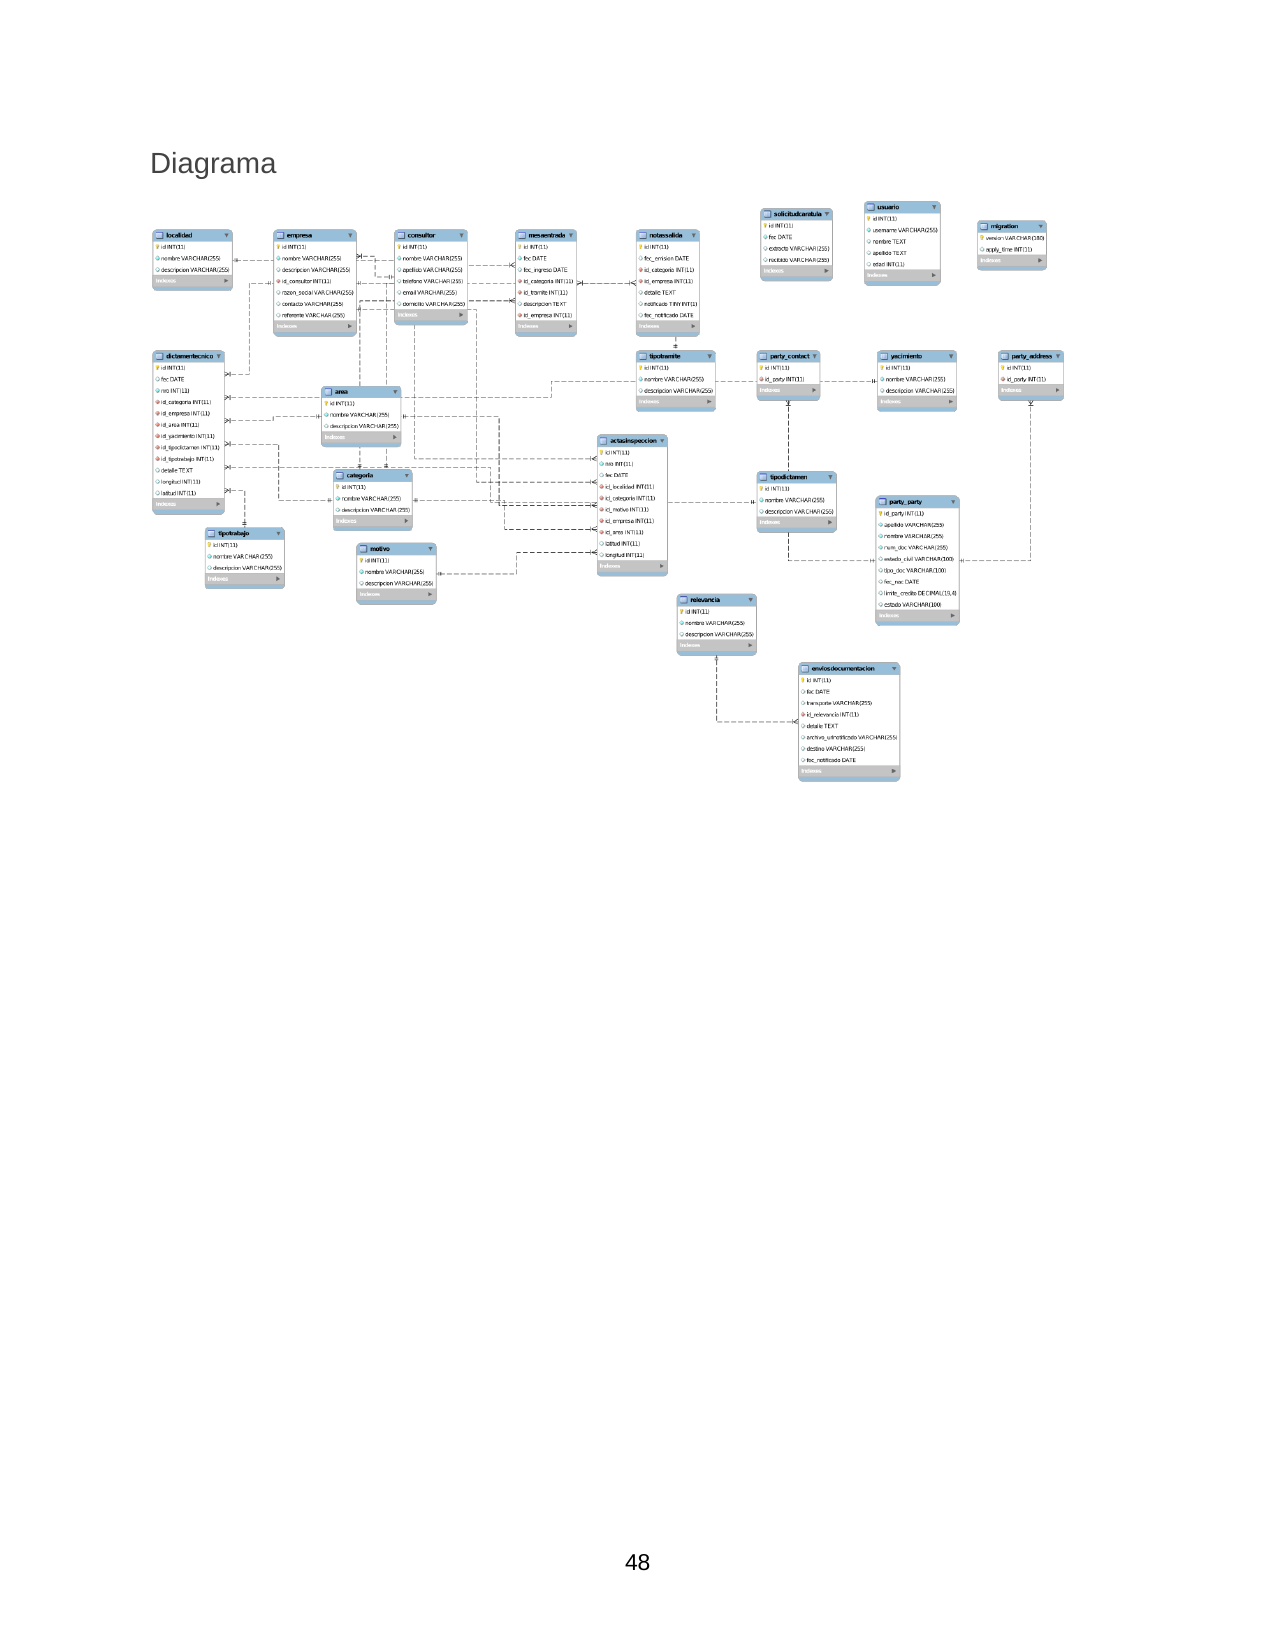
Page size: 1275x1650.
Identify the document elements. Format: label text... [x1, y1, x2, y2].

subtitle Diagrama [150, 146, 1125, 179]
picture [150, 179, 1125, 863]
